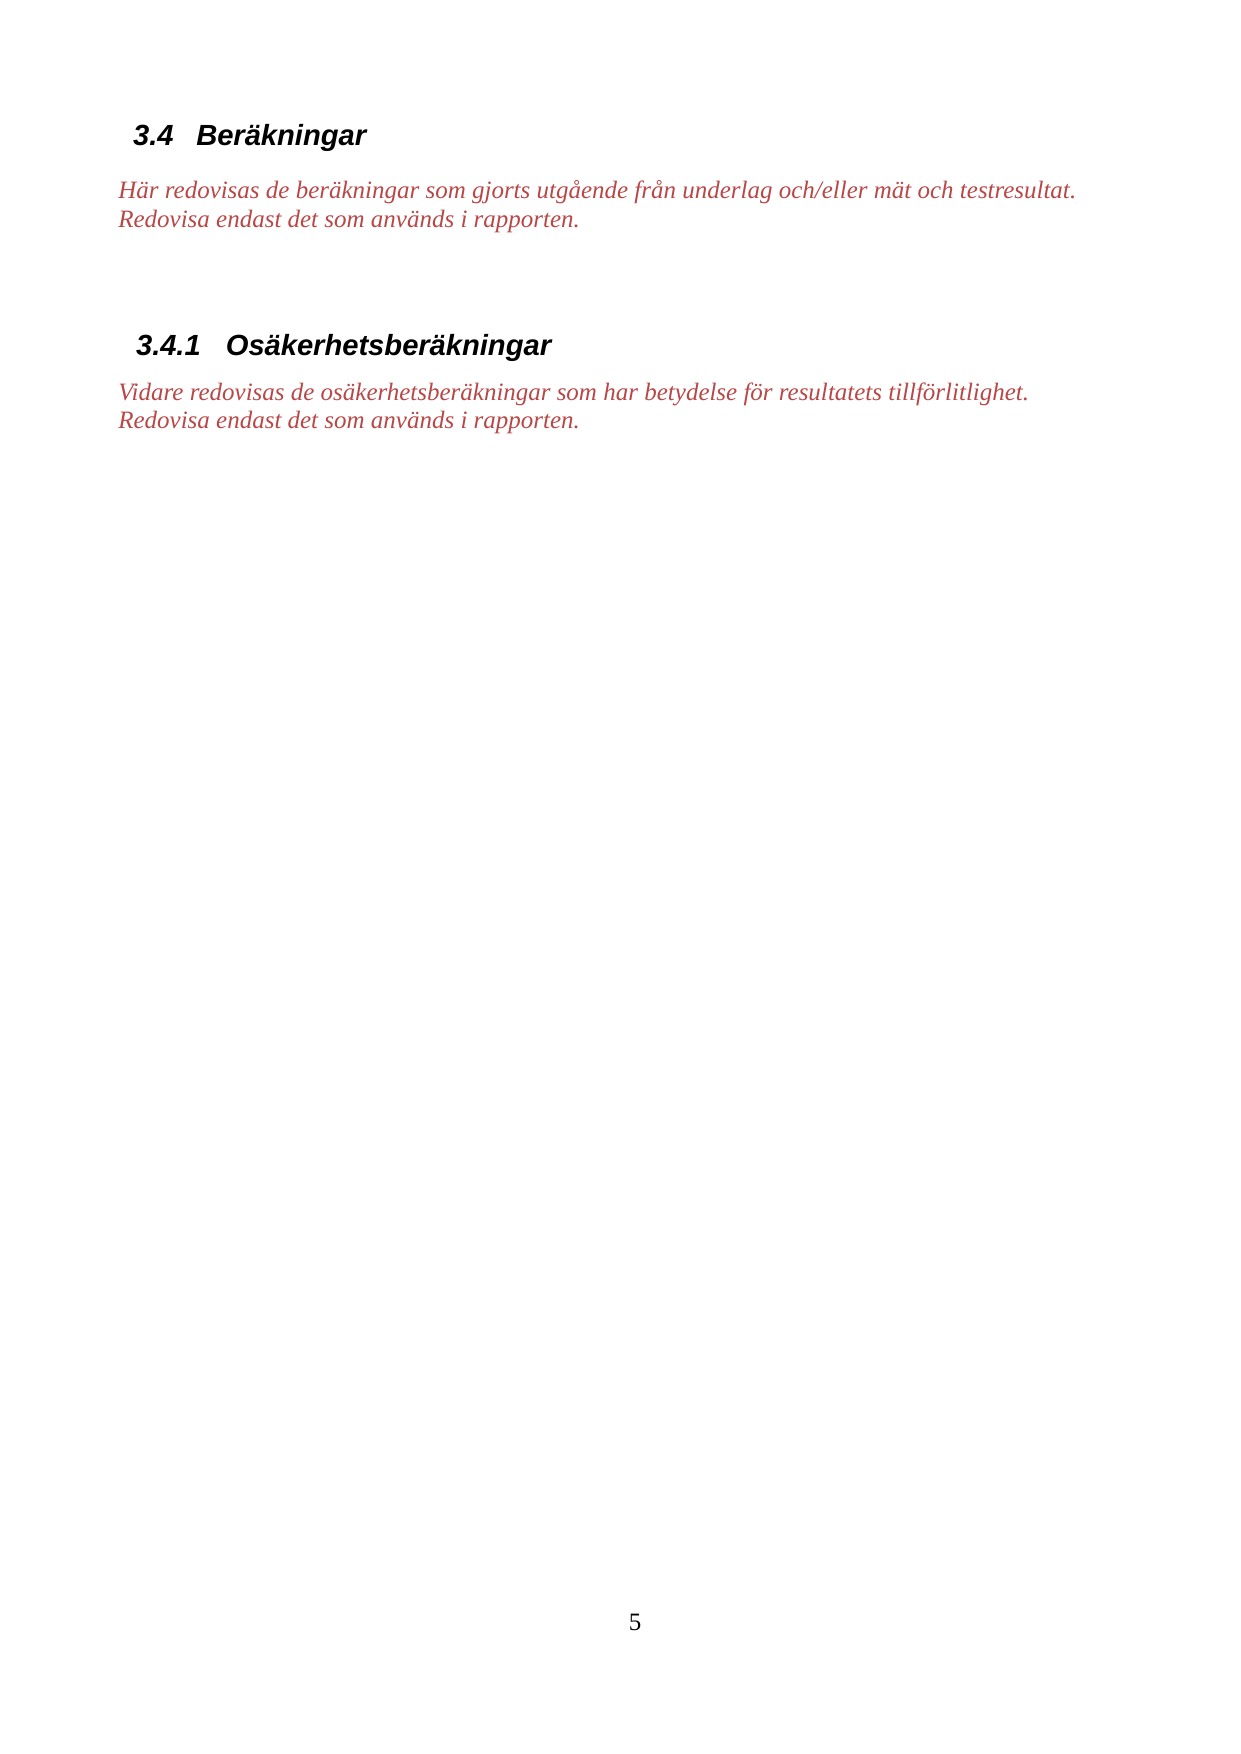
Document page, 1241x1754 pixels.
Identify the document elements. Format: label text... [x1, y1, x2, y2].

subtitle Osäkerhetsberäkningar [136, 328, 1122, 362]
text Vidare redovisas de osäkerhetsberäkningar som har betydelse för resultatets tillförlitlighet. Redovisa endast det som används i rapporten. [118, 374, 1122, 434]
text Här redovisas de beräkningar som gjorts utgående från underlag och/eller mät och testresultat. Redovisa endast det som används i rapporten. [118, 164, 1122, 233]
subtitle Beräkningar [133, 118, 1122, 152]
